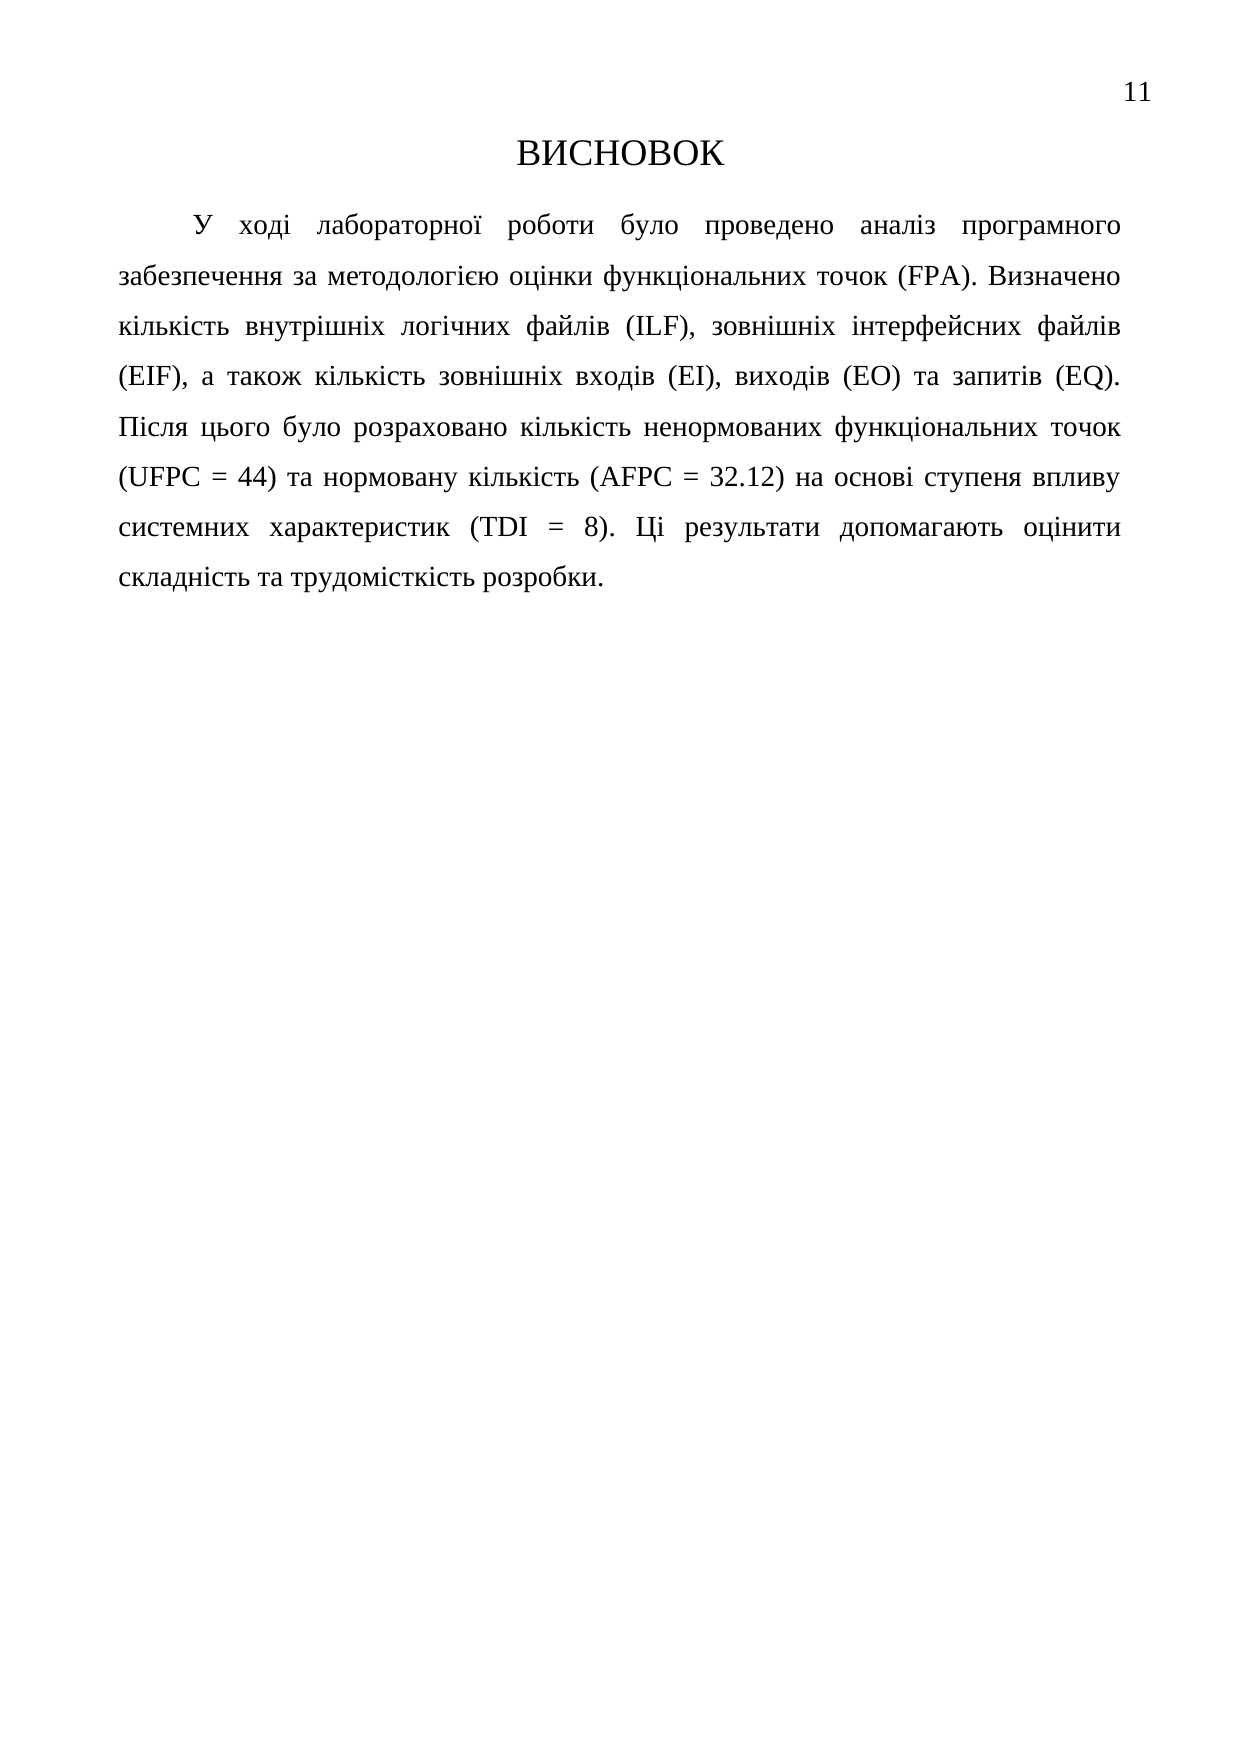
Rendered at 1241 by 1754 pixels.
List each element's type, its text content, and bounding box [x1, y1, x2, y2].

text У ході лабораторної роботи було проведено аналіз програмного забезпечення за методологією оцінки функціональних точок (FPA). Визначено кількість внутрішніх логічних файлів (ILF), зовнішніх інтерфейсних файлів (EIF), а також кількість зовнішніх входів (EI), виходів (EO) та запитів (EQ). Після цього було розраховано кількість ненормованих функціональних точок (UFPC = 44) та нормовану кількість (AFPC = 32.12) на основі ступеня впливу системних характеристик (TDI = 8). Ці результати допомагають оцінити складність та трудомісткість розробки. [118, 207, 1122, 593]
subtitle Висновок [118, 130, 1122, 173]
